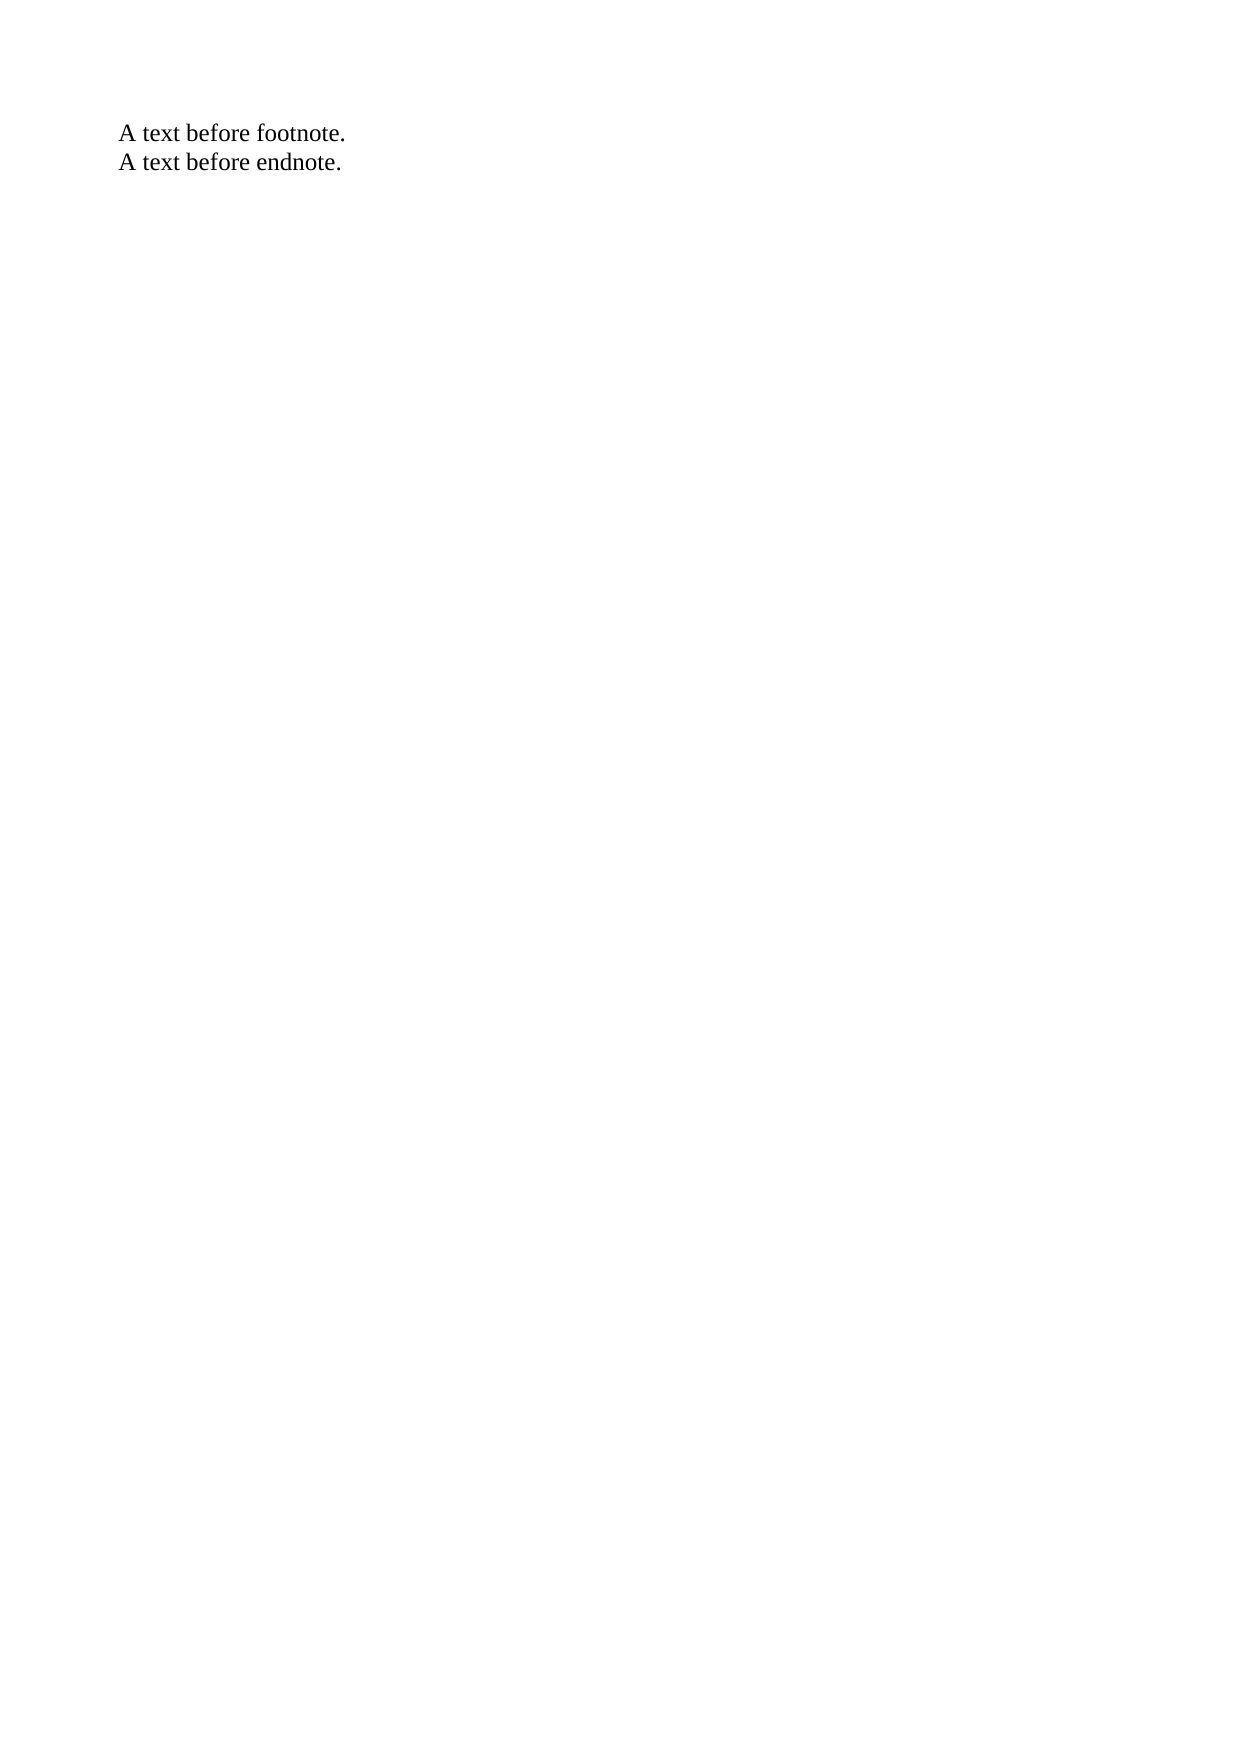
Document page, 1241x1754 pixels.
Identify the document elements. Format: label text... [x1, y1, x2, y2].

text A text before footnote. [118, 118, 1122, 147]
text A text before endnote. [118, 147, 1122, 176]
